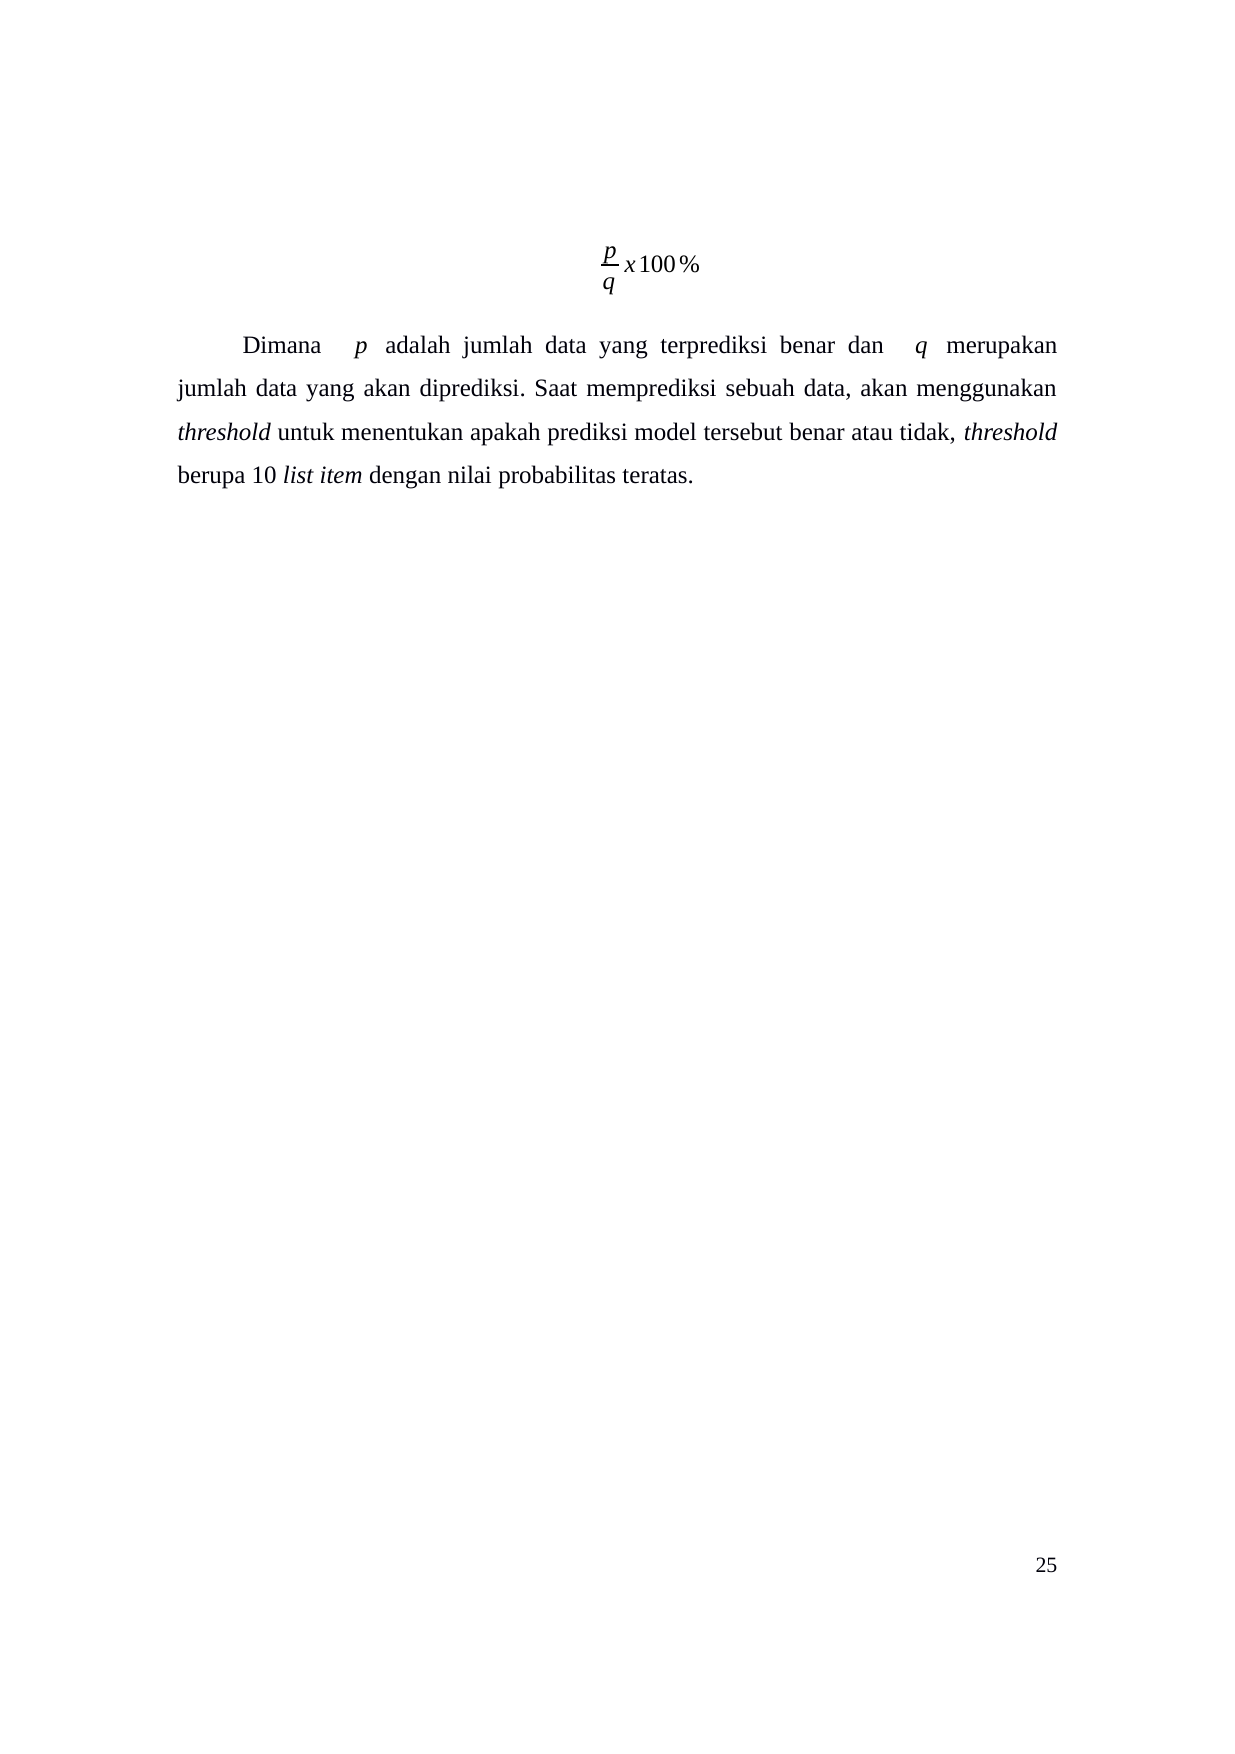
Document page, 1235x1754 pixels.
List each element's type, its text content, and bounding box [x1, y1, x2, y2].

text Dimana adalah jumlah data yang terprediksi benar dan merupakan jumlah data yang akan diprediksi. Saat memprediksi sebuah data, akan menggunakan threshold untuk menentukan apakah prediksi model tersebut benar atau tidak, threshold berupa 10 list item dengan nilai probabilitas teratas. [177, 330, 1057, 488]
